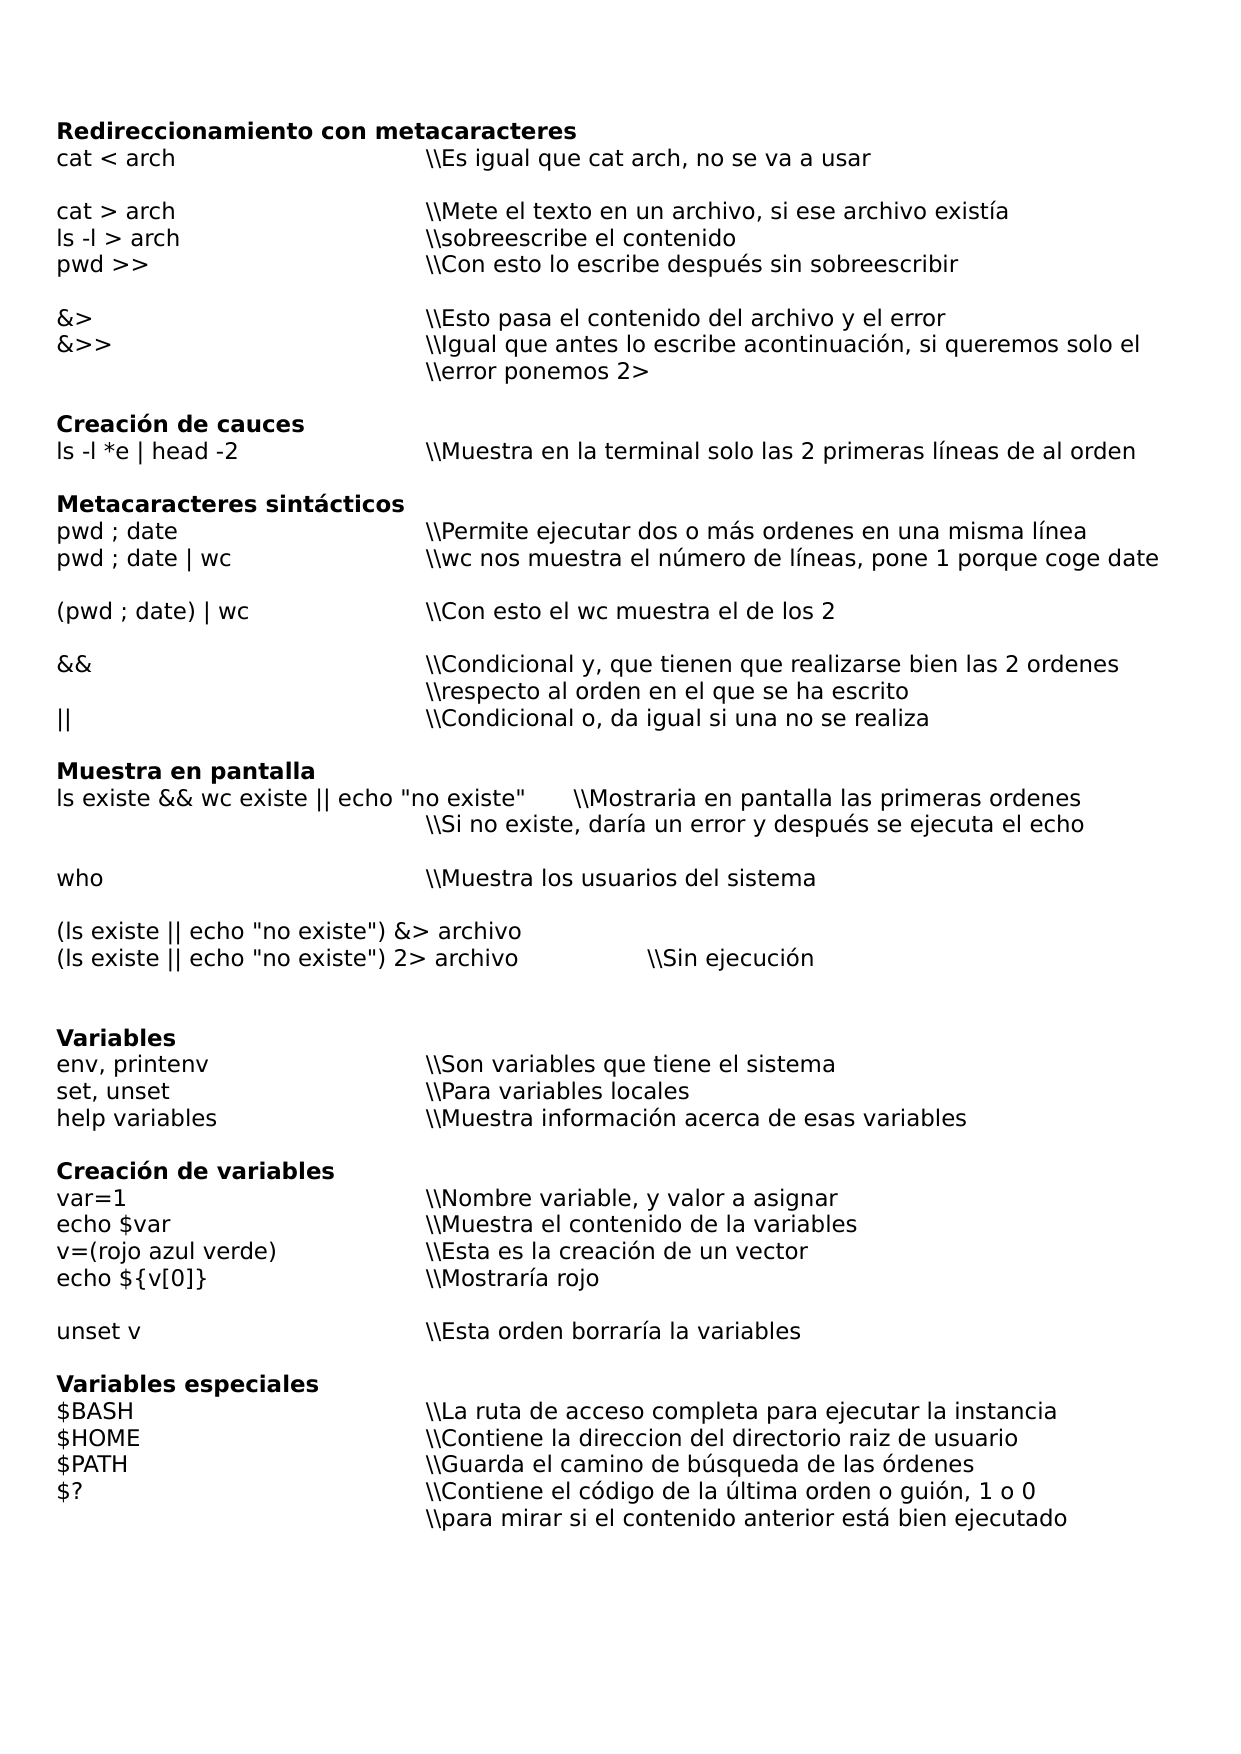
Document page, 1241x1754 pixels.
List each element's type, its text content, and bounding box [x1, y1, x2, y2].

text Variables especiales [56, 1371, 1184, 1398]
text var=1 \\Nombre variable, y valor a asignar [56, 1185, 1184, 1211]
text echo ${v[0]} \\Mostraría rojo [56, 1265, 1184, 1291]
text Variables [56, 1025, 1184, 1051]
text set, unset \\Para variables locales [56, 1078, 1184, 1105]
text unset v \\Esta orden borraría la variables [56, 1318, 1184, 1345]
text $HOME \\Contiene la direccion del directorio raiz de usuario [56, 1425, 1184, 1451]
text pwd ; date \\Permite ejecutar dos o más ordenes en una misma línea [56, 518, 1184, 545]
text && \\Condicional y, que tienen que realizarse bien las 2 ordenes [56, 651, 1184, 678]
text \\error ponemos 2> [56, 358, 1184, 385]
text ls -l > arch \\sobreescribe el contenido [56, 225, 1184, 251]
text env, printenv \\Son variables que tiene el sistema [56, 1051, 1184, 1078]
text \\respecto al orden en el que se ha escrito [56, 678, 1184, 705]
text Creación de cauces [56, 411, 1184, 438]
text $PATH \\Guarda el camino de búsqueda de las órdenes [56, 1451, 1184, 1478]
text Redireccionamiento con metacaracteres [56, 118, 1184, 145]
text Muestra en pantalla [56, 758, 1184, 785]
text v=(rojo azul verde) \\Esta es la creación de un vector [56, 1238, 1184, 1265]
text echo $var \\Muestra el contenido de la variables [56, 1211, 1184, 1238]
text $? \\Contiene el código de la última orden o guión, 1 o 0 [56, 1478, 1184, 1505]
text ls -l *e | head -2 \\Muestra en la terminal solo las 2 primeras líneas de al orden [56, 438, 1184, 465]
text (ls existe || echo "no existe") 2> archivo \\Sin ejecución [56, 945, 1184, 971]
text || \\Condicional o, da igual si una no se realiza [56, 705, 1184, 731]
text &>> \\Igual que antes lo escribe acontinuación, si queremos solo el [56, 331, 1184, 358]
text cat < arch \\Es igual que cat arch, no se va a usar [56, 145, 1184, 171]
text pwd >> \\Con esto lo escribe después sin sobreescribir [56, 251, 1184, 278]
text Creación de variables [56, 1158, 1184, 1185]
text \\Si no existe, daría un error y después se ejecuta el echo [56, 811, 1184, 838]
text &> \\Esto pasa el contenido del archivo y el error [56, 305, 1184, 331]
text ls existe && wc existe || echo "no existe" \\Mostraria en pantalla las primeras ordenes [56, 785, 1184, 811]
text Metacaracteres sintácticos [56, 491, 1184, 518]
text \\para mirar si el contenido anterior está bien ejecutado [56, 1505, 1184, 1531]
text $BASH \\La ruta de acceso completa para ejecutar la instancia [56, 1398, 1184, 1425]
text who \\Muestra los usuarios del sistema [56, 865, 1184, 891]
text help variables \\Muestra información acerca de esas variables [56, 1105, 1184, 1131]
text cat > arch \\Mete el texto en un archivo, si ese archivo existía [56, 198, 1184, 225]
text (pwd ; date) | wc \\Con esto el wc muestra el de los 2 [56, 598, 1184, 625]
text pwd ; date | wc \\wc nos muestra el número de líneas, pone 1 porque coge date [56, 545, 1184, 571]
text (ls existe || echo "no existe") &> archivo [56, 918, 1184, 945]
